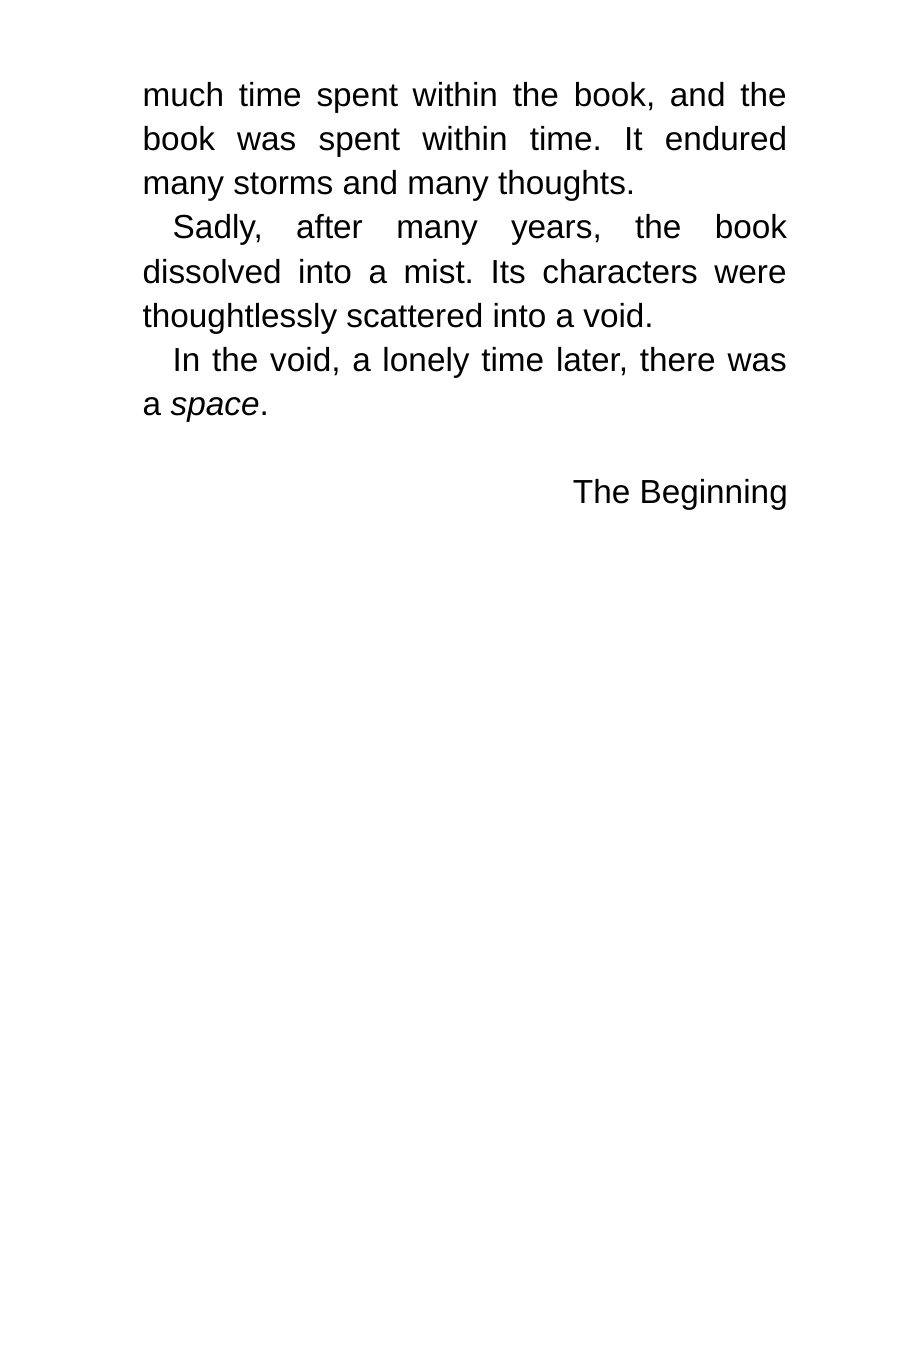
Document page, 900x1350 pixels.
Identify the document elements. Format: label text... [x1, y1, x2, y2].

text The Beginning [142, 472, 787, 511]
text In the void, a lonely time later, there was a space. [142, 340, 787, 423]
text Sadly, after many years, the book dissolved into a mist. Its characters were thoughtlessly scattered into a void. [142, 207, 787, 334]
text much time spent within the book, and the book was spent within time. It endured many storms and many thoughts. [142, 75, 787, 202]
